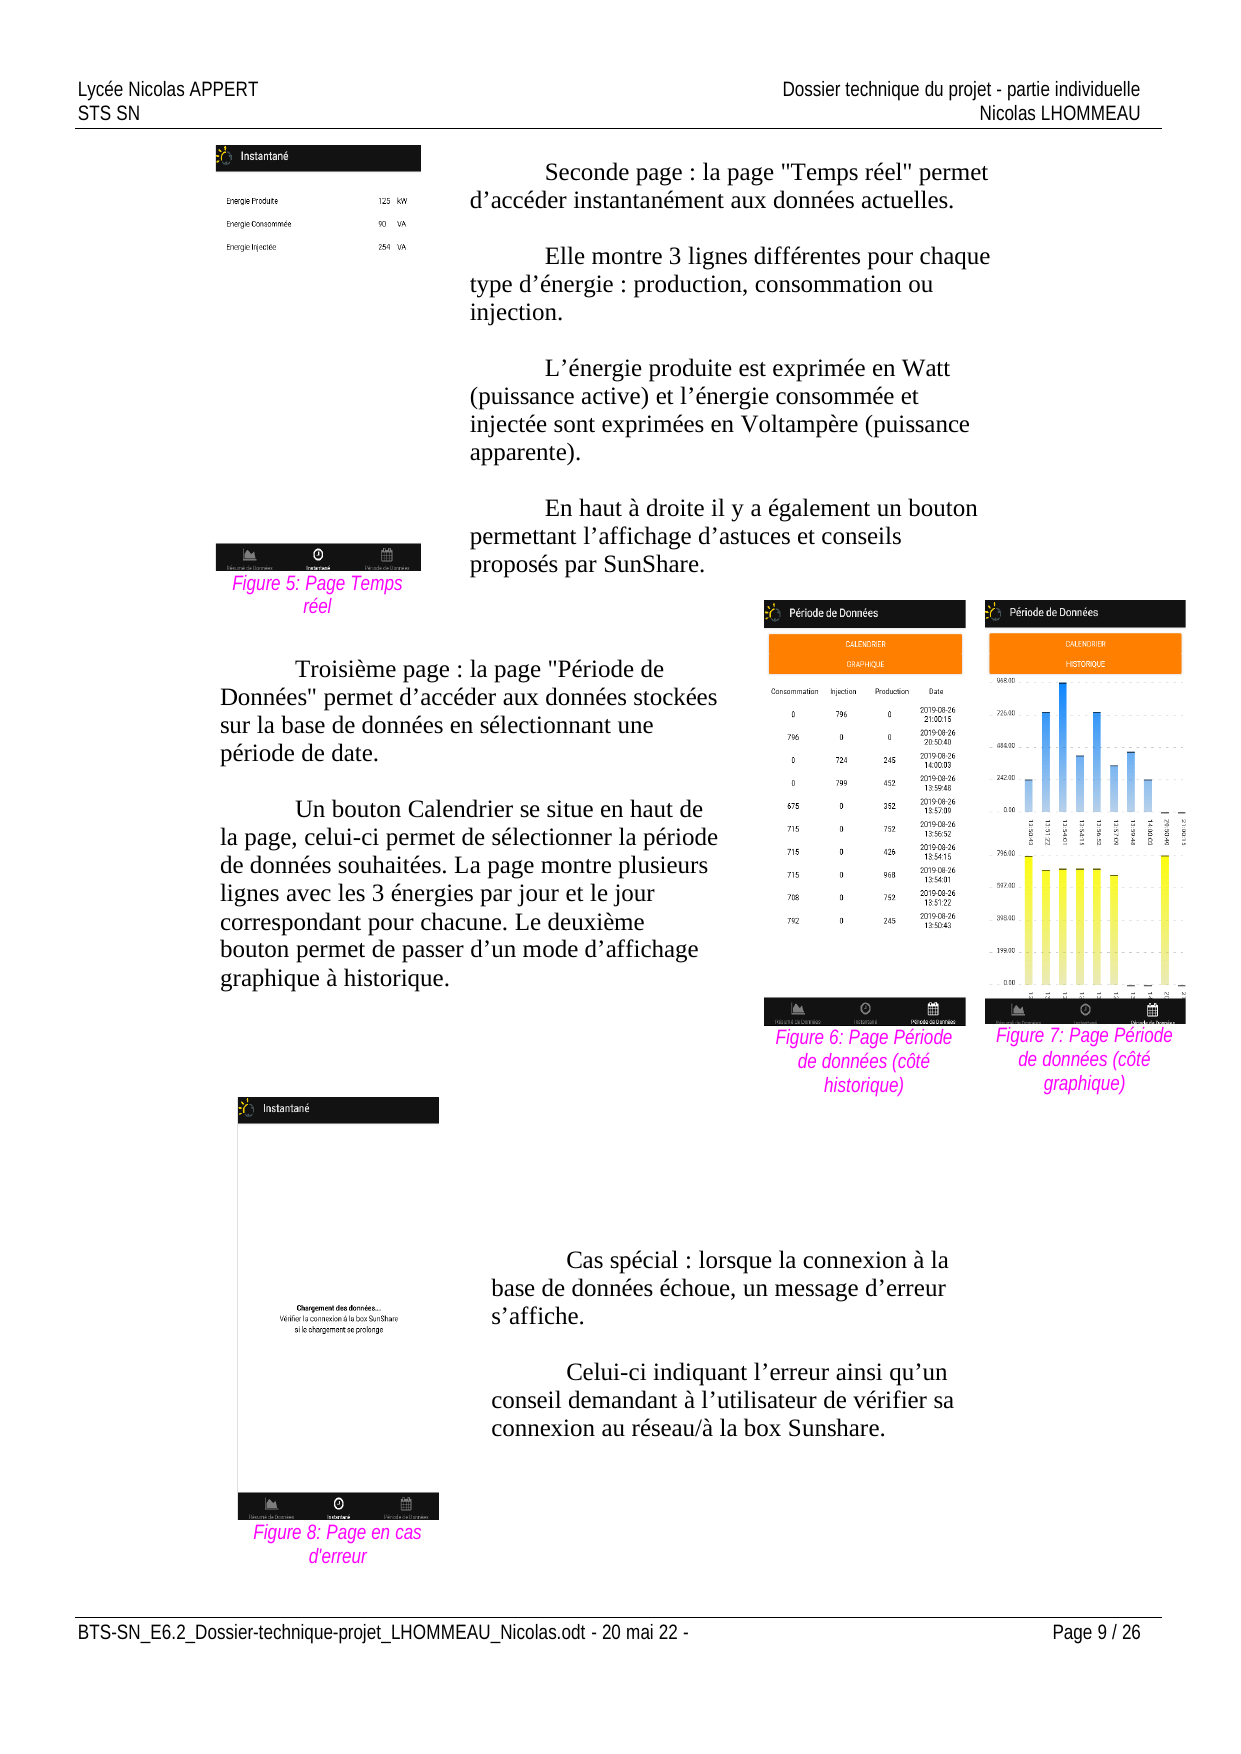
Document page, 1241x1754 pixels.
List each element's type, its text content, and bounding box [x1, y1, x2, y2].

text Figure 8: Page en cas d'erreur [238, 1520, 439, 1568]
text Figure 7: Page Période de données (côté graphique) [985, 1024, 1186, 1095]
picture [764, 600, 966, 1026]
text Figure 6: Page Période de données (côté historique) [764, 1026, 966, 1097]
picture [237, 1097, 439, 1520]
picture [985, 600, 1186, 1024]
picture [215, 145, 421, 571]
text Figure 5: Page Temps réel [216, 571, 421, 618]
